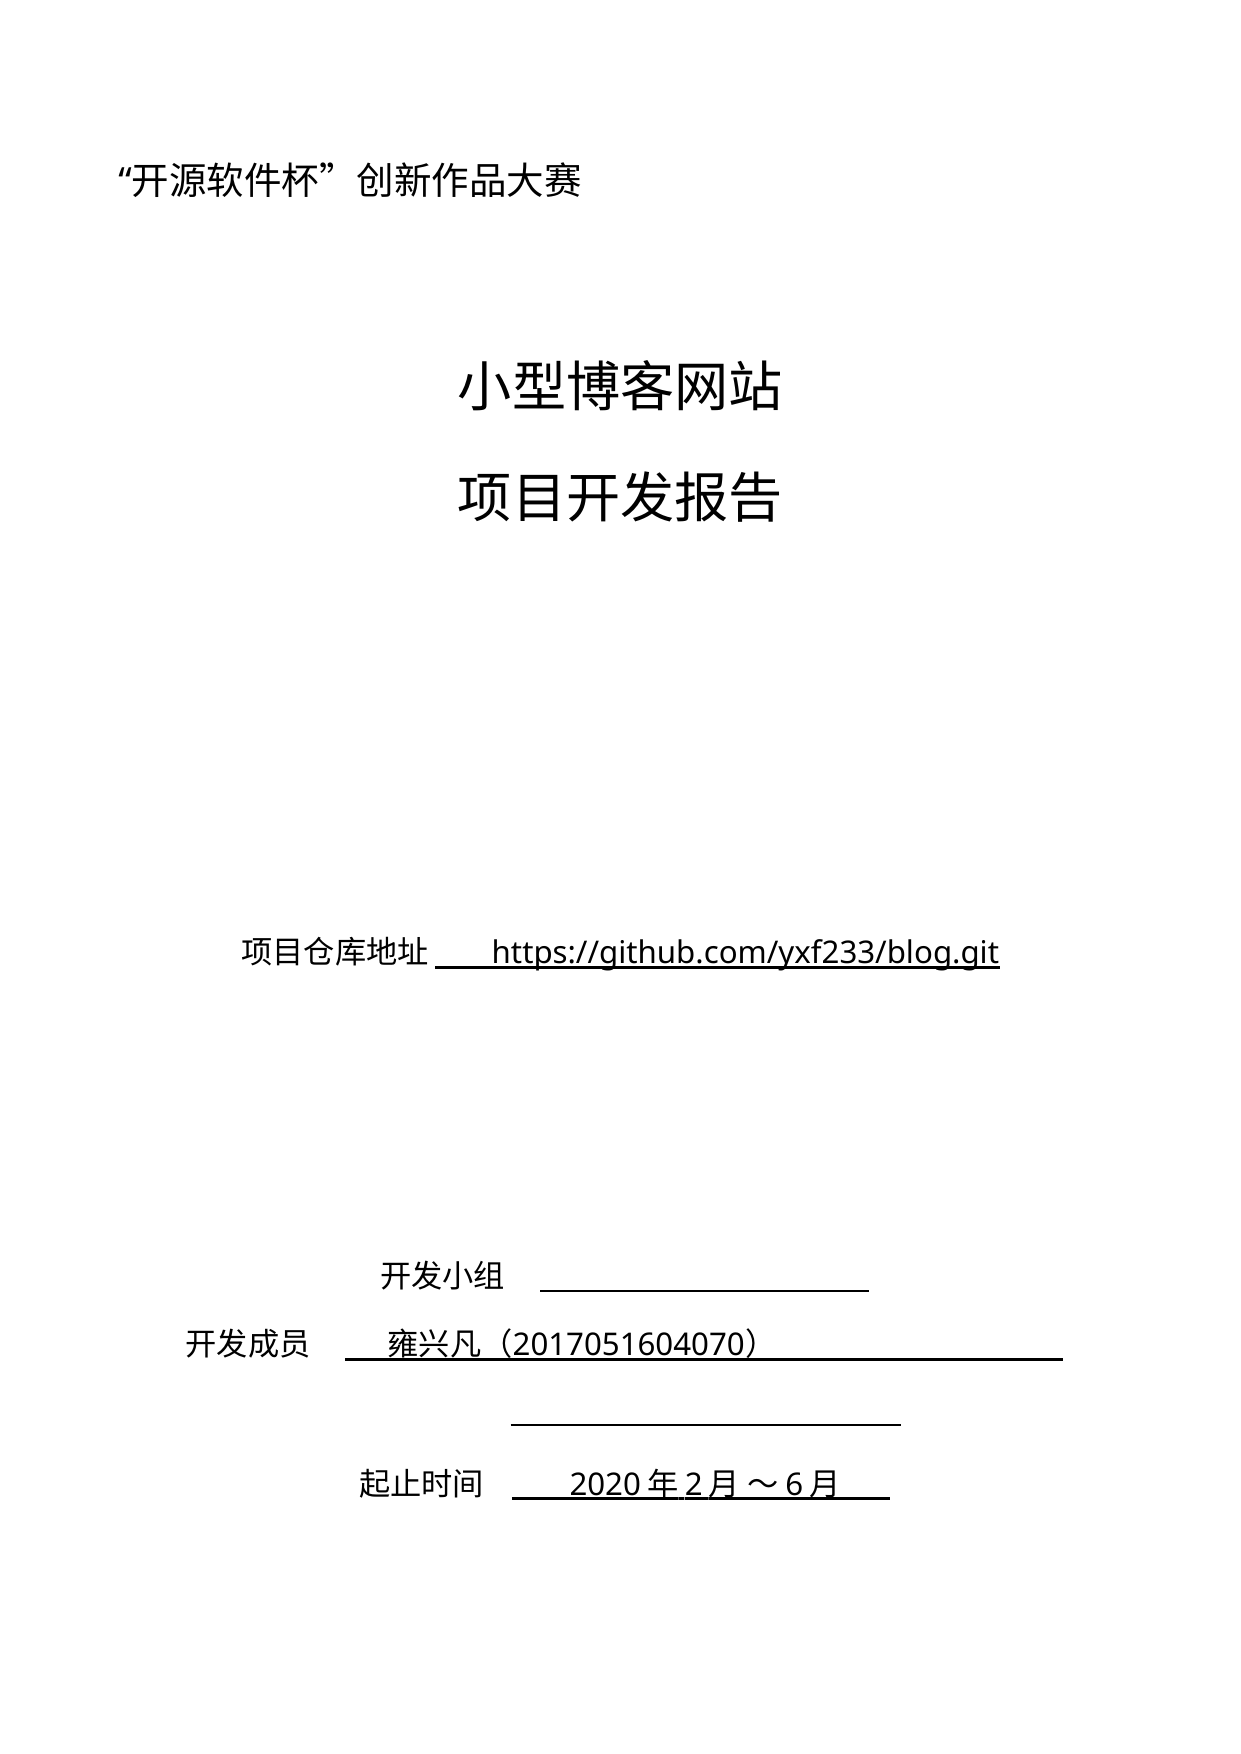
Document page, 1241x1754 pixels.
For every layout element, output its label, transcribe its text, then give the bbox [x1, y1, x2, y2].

text 小型博客网站 [118, 344, 1122, 422]
text 开发成员 雍兴凡（2017051604070） [118, 1319, 1122, 1365]
text 项目仓库地址 https://github.com/yxf233/blog.git [118, 928, 1122, 973]
text “开源软件杯”创新作品大赛 [118, 151, 1122, 205]
text 项目开发报告 [118, 455, 1122, 533]
text 起止时间 2020年2月 ～ 6月 [118, 1451, 1122, 1506]
text 开发小组 [118, 1251, 1122, 1297]
